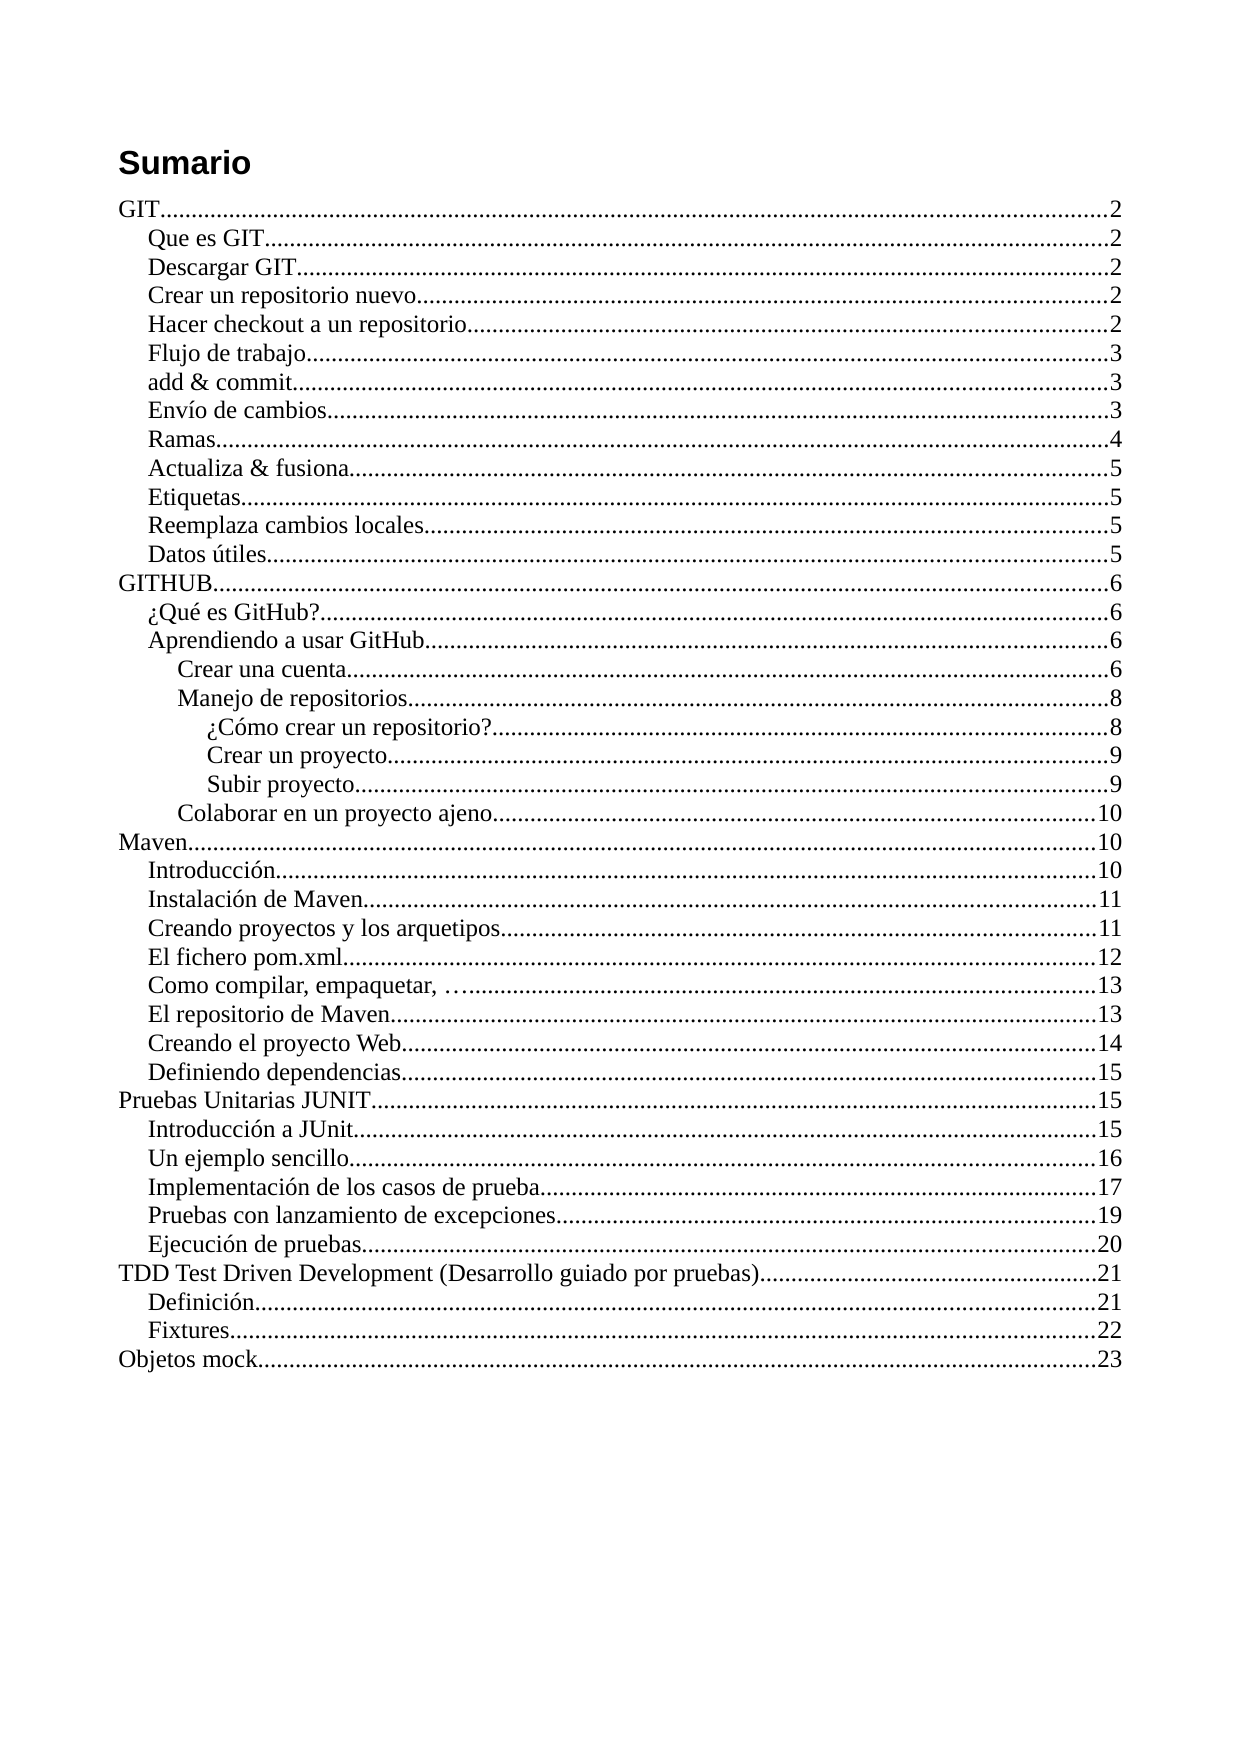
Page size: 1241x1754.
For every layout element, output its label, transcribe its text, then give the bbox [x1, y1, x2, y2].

text Crear un proyecto 9 [207, 740, 1122, 769]
text Instalación de Maven 11 [148, 884, 1122, 913]
text Introducción a JUnit 15 [148, 1114, 1122, 1143]
text Implementación de los casos de prueba 17 [148, 1172, 1122, 1200]
text ¿Cómo crear un repositorio? 8 [207, 712, 1122, 740]
text Hacer checkout a un repositorio 2 [148, 309, 1122, 338]
text GIT 2 [118, 194, 1122, 223]
text El fichero pom.xml 12 [148, 942, 1122, 970]
text Manejo de repositorios 8 [177, 683, 1122, 712]
text GITHUB 6 [118, 568, 1122, 597]
text Como compilar, empaquetar, … 13 [148, 970, 1122, 999]
text Crear una cuenta 6 [177, 654, 1122, 683]
text Descargar GIT 2 [148, 252, 1122, 280]
text Creando el proyecto Web 14 [148, 1028, 1122, 1057]
text Maven 10 [118, 827, 1122, 855]
text Aprendiendo a usar GitHub 6 [148, 625, 1122, 654]
text Flujo de trabajo 3 [148, 338, 1122, 367]
text Reemplaza cambios locales 5 [148, 510, 1122, 539]
text Colaborar en un proyecto ajeno 10 [177, 798, 1122, 827]
text Introducción 10 [148, 855, 1122, 884]
text El repositorio de Maven 13 [148, 999, 1122, 1028]
text Fixtures 22 [148, 1315, 1122, 1344]
text TDD Test Driven Development (Desarrollo guiado por pruebas) 21 [118, 1258, 1122, 1287]
text Un ejemplo sencillo 16 [148, 1143, 1122, 1172]
text Actualiza & fusiona 5 [148, 453, 1122, 482]
text Datos útiles 5 [148, 539, 1122, 568]
text Subir proyecto 9 [207, 769, 1122, 798]
text Que es GIT 2 [148, 223, 1122, 252]
text Crear un repositorio nuevo 2 [148, 280, 1122, 309]
text Etiquetas 5 [148, 482, 1122, 510]
text Definiendo dependencias 15 [148, 1057, 1122, 1085]
text Objetos mock 23 [118, 1344, 1122, 1373]
text Ejecución de pruebas 20 [148, 1229, 1122, 1258]
subtitle Sumario [118, 143, 1122, 182]
text Ramas 4 [148, 424, 1122, 453]
text Pruebas Unitarias JUNIT 15 [118, 1085, 1122, 1114]
text Pruebas con lanzamiento de excepciones 19 [148, 1200, 1122, 1229]
text ¿Qué es GitHub? 6 [148, 597, 1122, 625]
text Envío de cambios 3 [148, 395, 1122, 424]
text Definición 21 [148, 1287, 1122, 1315]
text Creando proyectos y los arquetipos 11 [148, 913, 1122, 942]
text add & commit 3 [148, 367, 1122, 395]
